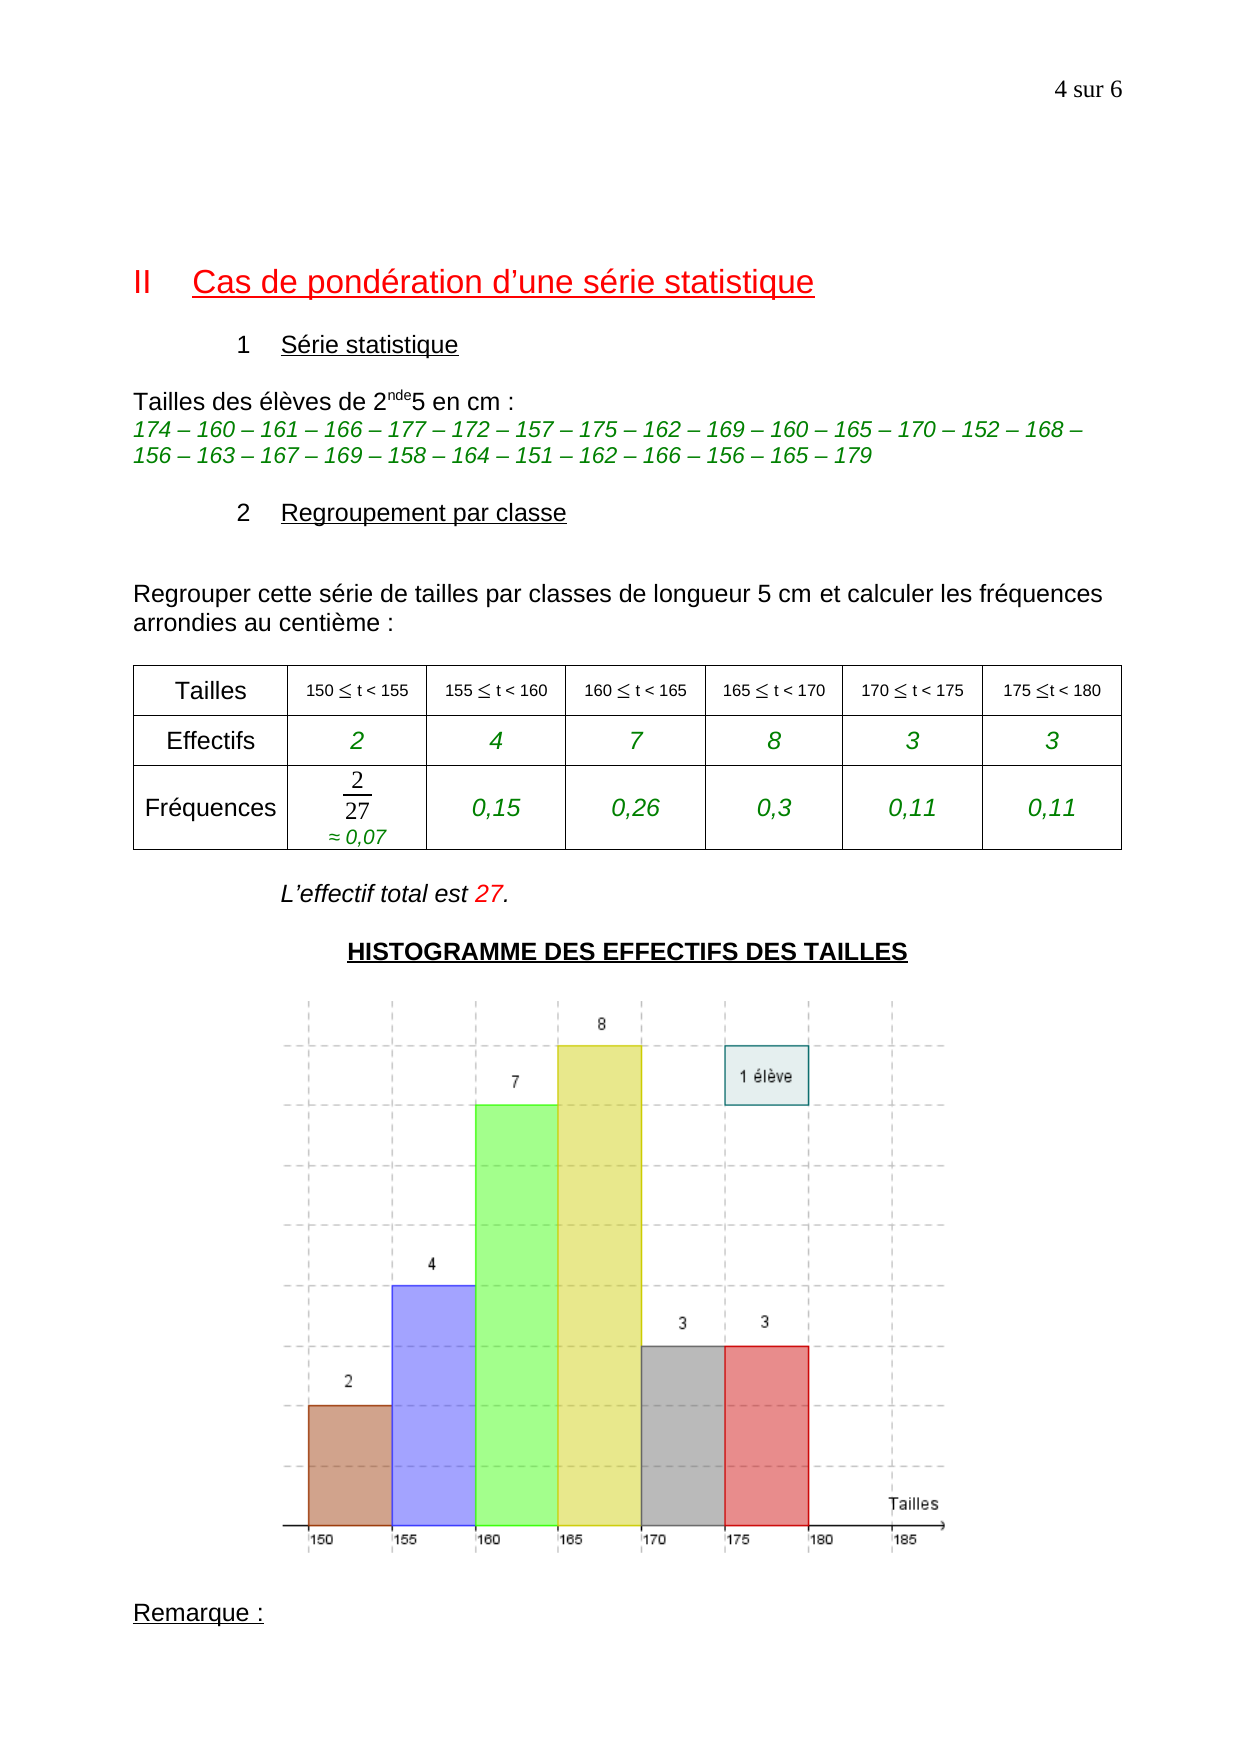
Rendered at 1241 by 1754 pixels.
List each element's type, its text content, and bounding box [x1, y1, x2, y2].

table_cell 4 [427, 716, 565, 765]
table_cell Fréquences [134, 766, 287, 849]
table_header 175 t < 180 [983, 666, 1121, 715]
table_cell 7 [566, 716, 705, 765]
text Remarque : [133, 1598, 1122, 1626]
table_header 170 t < 175 [843, 666, 982, 715]
text L’effectif total est 27. [207, 879, 1122, 908]
list Cas de pondération d’une série statistique [133, 263, 1122, 301]
table_cell 2 [288, 716, 426, 765]
text Tailles des élèves de 2nde5 en cm : [133, 387, 1122, 416]
table_cell 3 [983, 716, 1121, 765]
list Regroupement par classe [236, 497, 1122, 526]
text Regrouper cette série de tailles par classes de longueur 5 cm et calculer les fréquences arrondies au centième : [133, 579, 1122, 636]
table_header 165 t < 170 [706, 666, 842, 715]
table_cell 0,26 [566, 766, 705, 849]
table_header 155 t < 160 [427, 666, 565, 715]
table_cell 0,11 [983, 766, 1121, 849]
table_header 160 t < 165 [566, 666, 705, 715]
table_cell 0,3 [706, 766, 842, 849]
text 174 – 160 – 161 – 166 – 177 – 172 – 157 – 175 – 162 – 169 – 160 – 165 – 170 – 152 – 168 – 156 – 163 – 167 – 169 – 158 – 164 – 151 – 162 – 166 – 156 – 165 – 179 [133, 416, 1122, 469]
picture [282, 1001, 945, 1553]
table_cell 8 [706, 716, 842, 765]
table_cell 0,15 [427, 766, 565, 849]
list Série statistique [236, 330, 1122, 358]
table_header 150 t < 155 [288, 666, 426, 715]
text HISTOGRAMME DES EFFECTIFS DES TAILLES [133, 936, 1122, 965]
table_cell Effectifs [134, 716, 287, 765]
table_cell 0,11 [843, 766, 982, 849]
table_header Tailles [134, 666, 287, 715]
table_cell 3 [843, 716, 982, 765]
table_cell ≈ 0,07 [288, 766, 426, 849]
